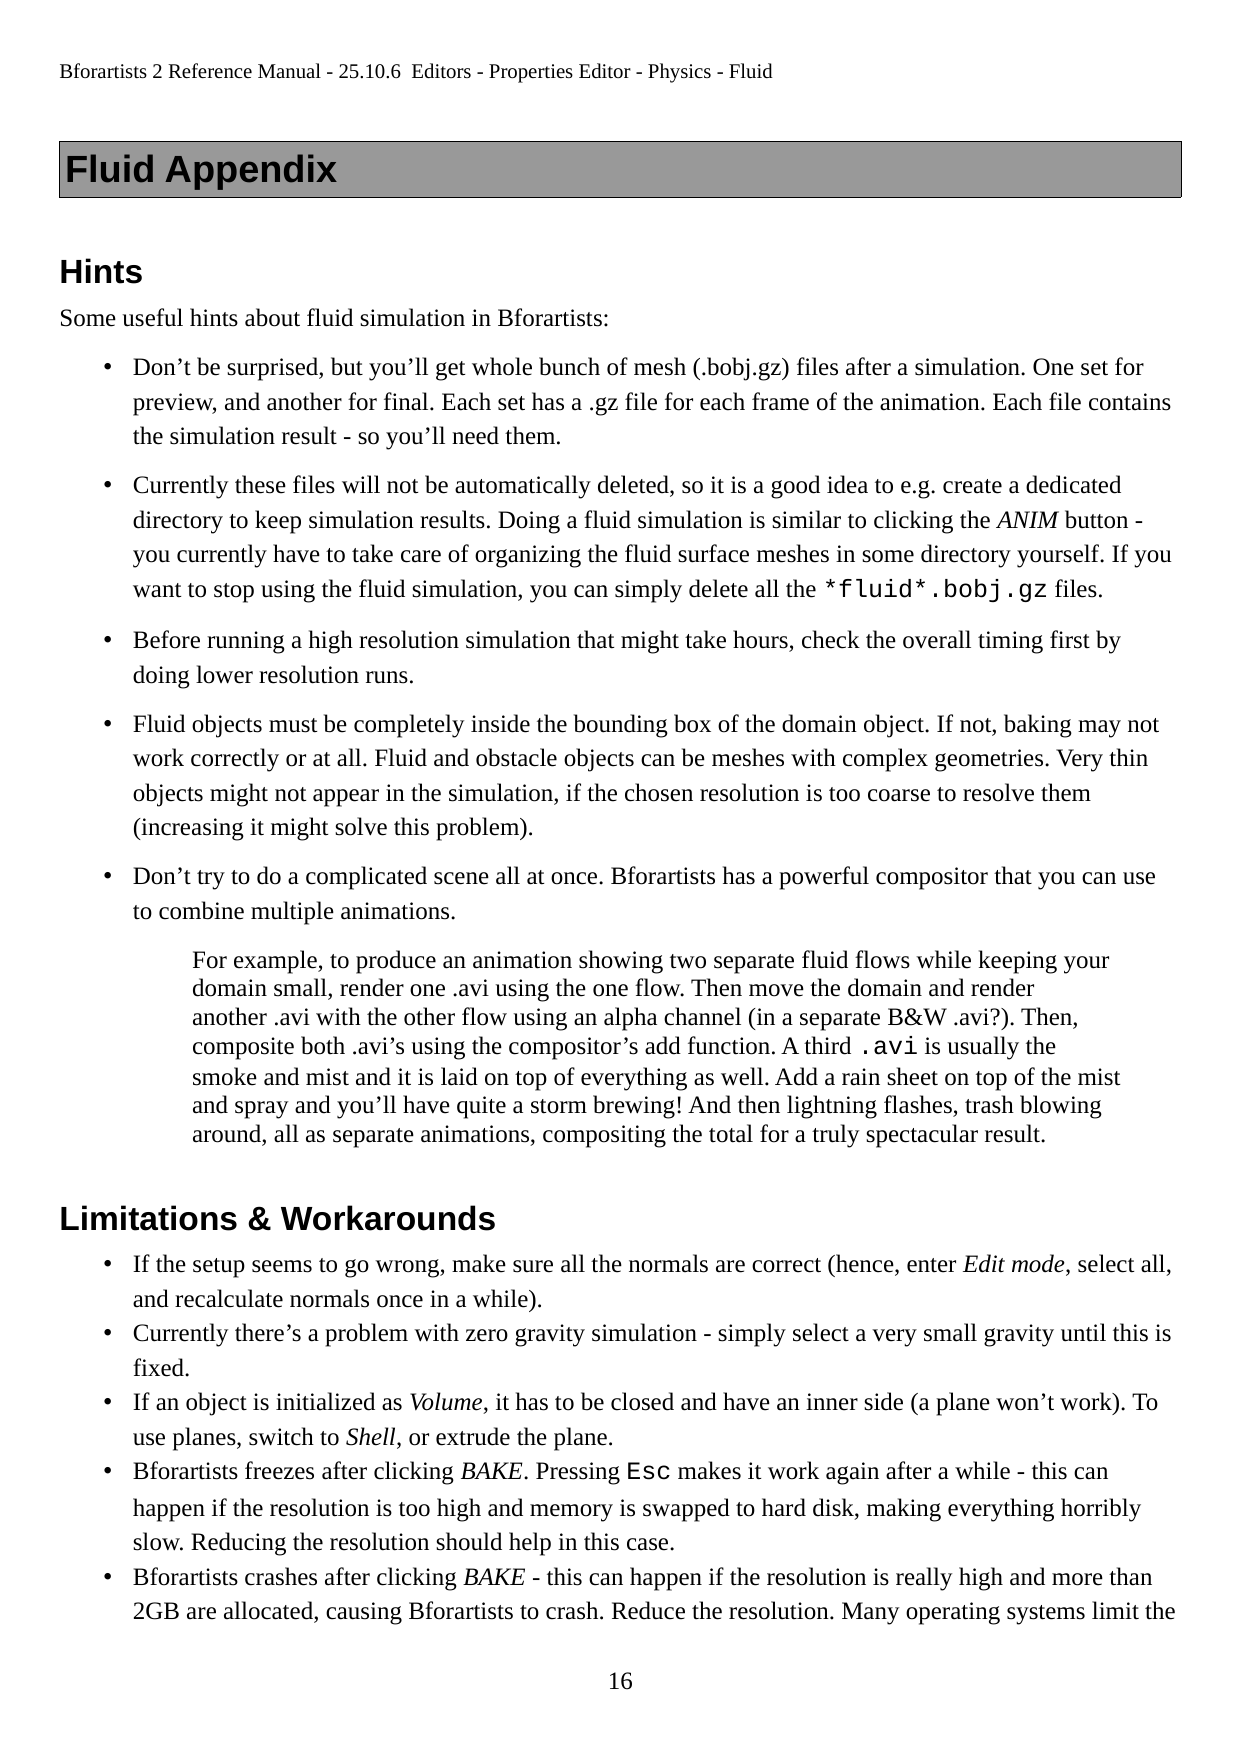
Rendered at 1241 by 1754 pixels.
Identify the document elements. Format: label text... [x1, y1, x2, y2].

list Don’t try to do a complicated scene all at once. Bforartists has a powerful compositor that you can use to combine multiple animations. [103, 861, 1181, 924]
list Currently these files will not be automatically deleted, so it is a good idea to e.g. create a dedicated directory to keep simulation results. Doing a fluid simulation is similar to clicking the ANIM button - you currently have to take care of organizing the fluid surface meshes in some directory yourself. If you want to stop using the fluid simulation, you can simply delete all the *fluid*.bobj.gz files. [103, 470, 1181, 604]
list If an object is initialized as Volume, it has to be closed and have an inner side (a plane won’t work). To use planes, switch to Shell, or extrude the plane. [103, 1387, 1181, 1451]
list If the setup seems to go wrong, make sure all the normals are correct (hence, enter Edit mode, select all, and recalculate normals once in a while). [103, 1249, 1181, 1313]
list For example, to produce an animation showing two separate fluid flows while keeping your domain small, render one .avi using the one flow. Then move the domain and render another .avi with the other flow using an alpha channel (in a separate B&W .avi?). Then, composite both .avi’s using the compositor’s add function. A third .avi is usually the smoke and mist and it is laid on top of everything as well. Add a rain sheet on top of the mist and spray and you’ll have quite a storm brewing! And then lightning flashes, trash blowing around, all as separate animations, compositing the total for a truly spectacular result. [162, 945, 1122, 1148]
list Fluid objects must be completely inside the bounding box of the domain object. If not, baking may not work correctly or at all. Fluid and obstacle objects can be meshes with complex geometries. Very thin objects might not appear in the simulation, if the chosen resolution is too coarse to resolve them (increasing it might solve this problem). [103, 709, 1181, 841]
list Bforartists crashes after clicking BAKE - this can happen if the resolution is really high and more than 2GB are allocated, causing Bforartists to crash. Reduce the resolution. Many operating systems limit the [103, 1562, 1181, 1625]
list Don’t be surprised, but you’ll get whole bunch of mesh (.bobj.gz) files after a simulation. One set for preview, and another for final. Each set has a .gz file for each frame of the animation. Each file contains the simulation result - so you’ll need them. [103, 352, 1181, 450]
text Some useful hints about fluid simulation in Bforartists: [59, 303, 1181, 332]
list Bforartists freezes after clicking BAKE. Pressing Esc makes it work again after a while - this can happen if the resolution is too high and memory is swapped to hard disk, making everything horribly slow. Reducing the resolution should help in this case. [103, 1456, 1181, 1556]
list Before running a high resolution simulation that might take hours, check the overall timing first by doing lower resolution runs. [103, 625, 1181, 688]
subtitle Hints [59, 252, 1181, 291]
table_header Fluid Appendix [60, 142, 1181, 197]
list Currently there’s a problem with zero gravity simulation - simply select a very small gravity until this is fixed. [103, 1318, 1181, 1382]
subtitle Limitations & Workarounds [59, 1198, 1181, 1237]
